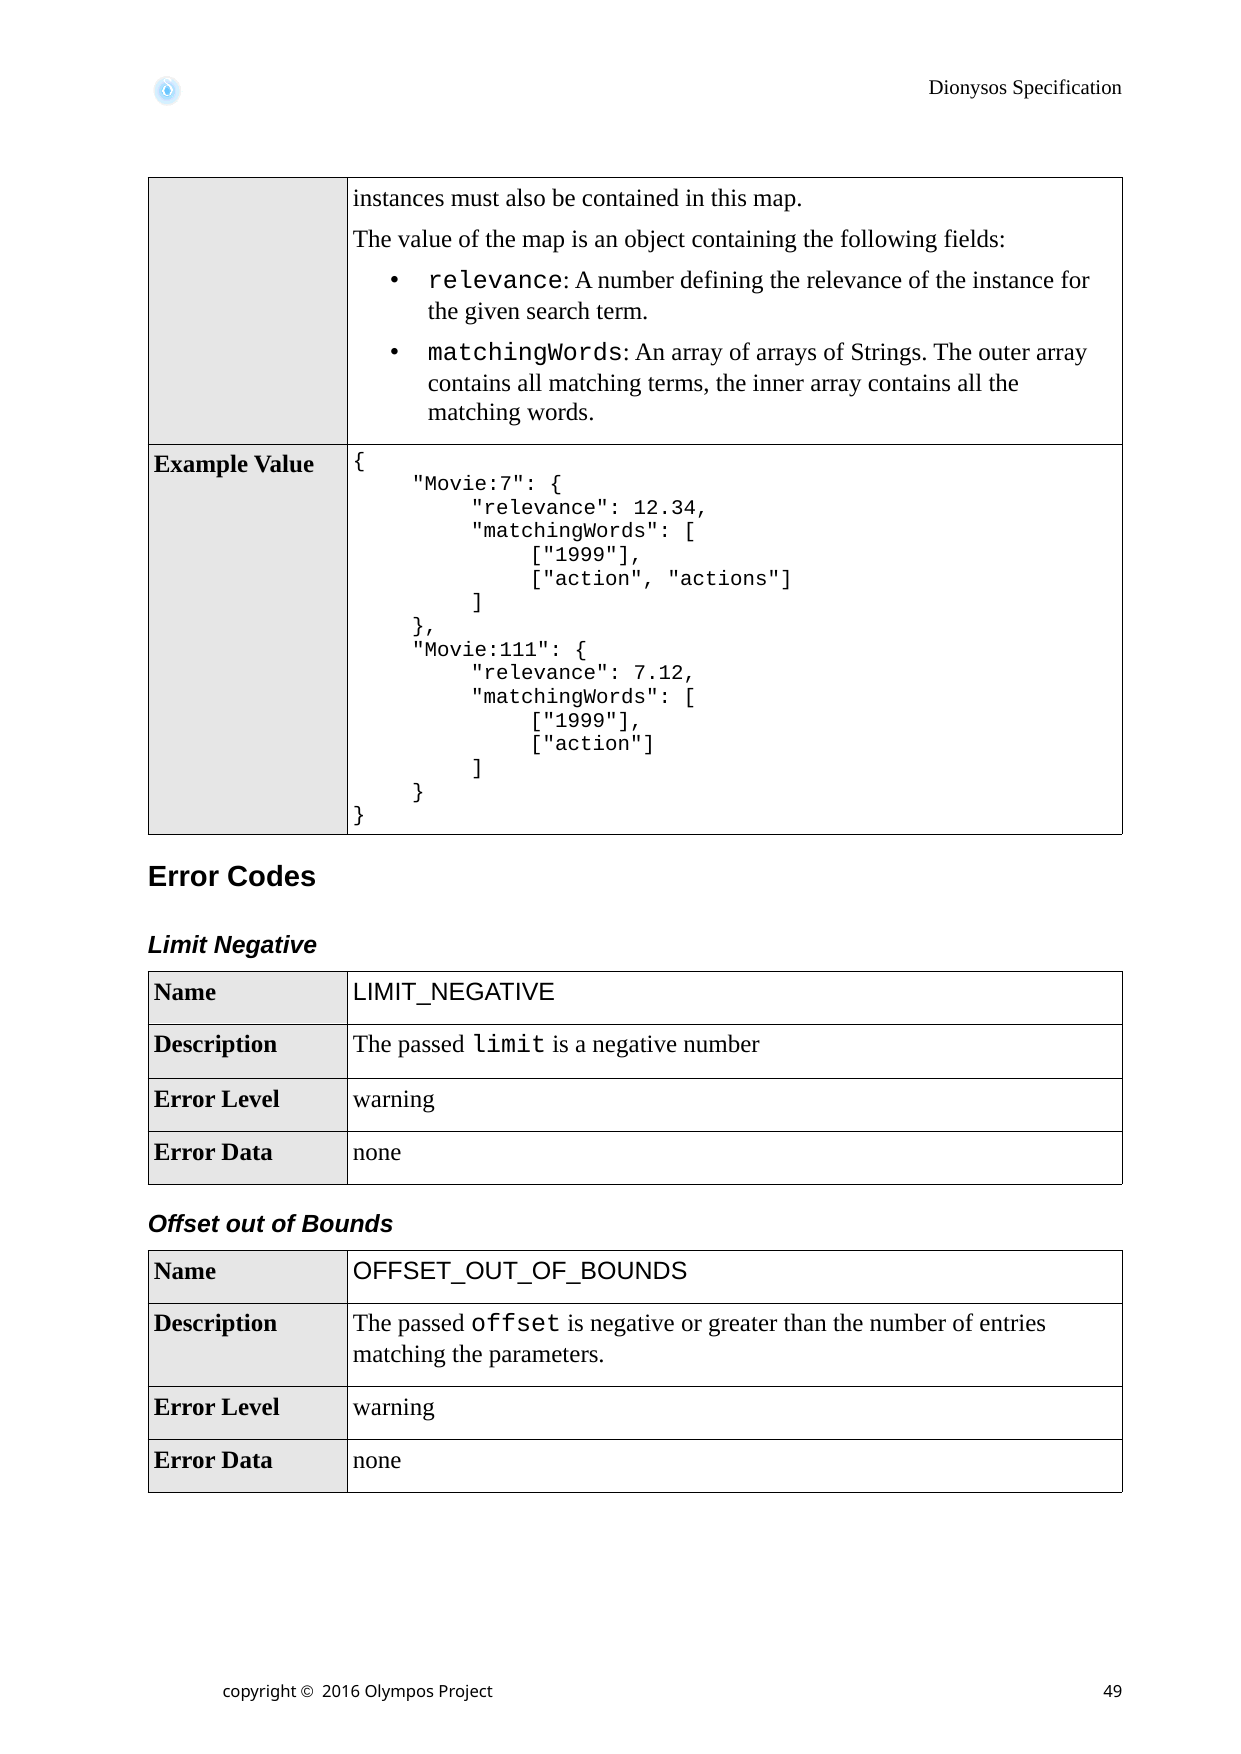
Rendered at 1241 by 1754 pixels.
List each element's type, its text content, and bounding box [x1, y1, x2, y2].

table_header Name [149, 1251, 347, 1303]
table_cell Description [149, 1304, 347, 1386]
table_cell The passed limit is a negative number [348, 1025, 1122, 1078]
table_cell warning [348, 1079, 1122, 1131]
table_header LIMIT_NEGATIVE [348, 972, 1122, 1023]
table_cell Error Level [149, 1079, 347, 1131]
table_cell [149, 178, 347, 444]
text Offset out of Bounds [148, 1209, 1122, 1237]
table_cell Error Data [149, 1132, 347, 1184]
picture [152, 75, 184, 106]
table_cell none [348, 1132, 1122, 1184]
table_header Name [149, 972, 347, 1023]
table_cell { "Movie:7": { "relevance": 12.34, "matchingWords": [ ["1999"], ["action", "actions"] ] }, "Movie:111": { "relevance": 7.12, "matchingWords": [ ["1999"], ["action"] ] } } [348, 445, 1122, 834]
table_header OFFSET_OUT_OF_BOUNDS [348, 1251, 1122, 1303]
text Error Codes [148, 859, 1122, 892]
table_cell The passed offset is negative or greater than the number of entries matching the parameters. [348, 1304, 1122, 1386]
table_cell Description [149, 1025, 347, 1078]
table_cell Error Level [149, 1387, 347, 1439]
text Limit Negative [148, 930, 1122, 958]
table_cell warning [348, 1387, 1122, 1439]
table_cell Error Data [149, 1440, 347, 1492]
table_cell Example Value [149, 445, 347, 834]
table_cell none [348, 1440, 1122, 1492]
table_cell instances must also be contained in this map. The value of the map is an object containing the following fields: relevance: A number defining the relevance of the instance for the given search term. matchingWords: An array of arrays of Strings. The outer array contains all matching terms, the inner array contains all the matching words. [348, 178, 1122, 444]
